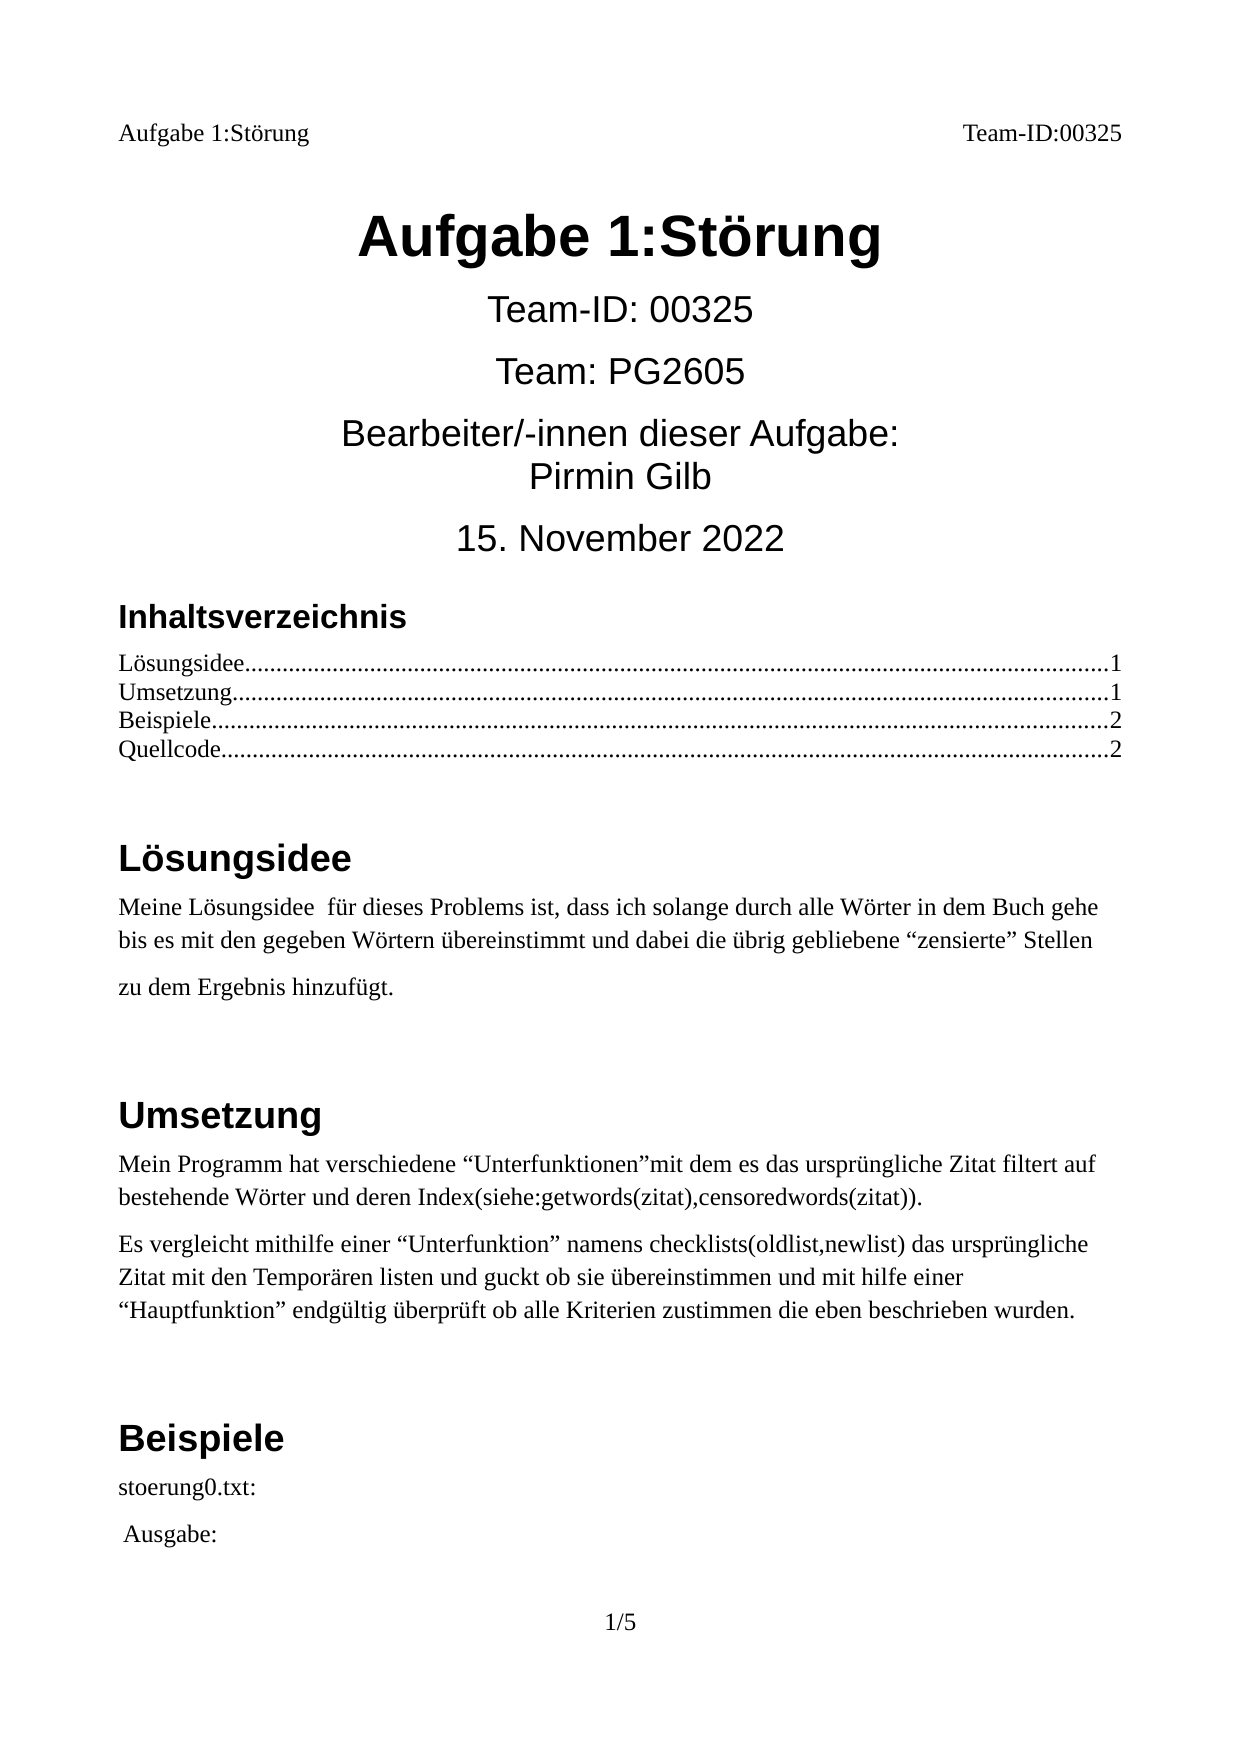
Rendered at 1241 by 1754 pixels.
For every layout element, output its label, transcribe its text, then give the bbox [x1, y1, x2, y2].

title Aufgabe 1:Störung [118, 202, 1122, 269]
subtitle Beispiele [118, 1416, 1122, 1459]
subtitle Umsetzung [118, 1093, 1122, 1136]
text Quellcode 2 [118, 734, 1122, 763]
text Beispiele 2 [118, 706, 1122, 734]
subtitle 15. November 2022 [118, 516, 1122, 559]
text Es vergleicht mithilfe einer “Unterfunktion” namens checklists(oldlist,newlist) das ursprüngliche Zitat mit den Temporären listen und guckt ob sie übereinstimmen und mit hilfe einer “Hauptfunktion” endgültig überprüft ob alle Kriterien zustimmen die eben beschrieben wurden. [118, 1229, 1122, 1324]
subtitle Team-ID: 00325 [118, 288, 1122, 331]
subtitle Lösungsidee [118, 836, 1122, 879]
text Lösungsidee 1 [118, 648, 1122, 677]
text stoerung0.txt: [118, 1472, 1122, 1501]
text zu dem Ergebnis hinzufügt. [118, 972, 1122, 1001]
subtitle Inhaltsverzeichnis [118, 597, 1122, 636]
text Meine Lösungsidee für dieses Problems ist, dass ich solange durch alle Wörter in dem Buch gehe bis es mit den gegeben Wörtern übereinstimmt und dabei die übrig gebliebene “zensierte” Stellen [118, 892, 1122, 953]
text Mein Programm hat verschiedene “Unterfunktionen”mit dem es das ursprüngliche Zitat filtert auf bestehende Wörter und deren Index(siehe:getwords(zitat),censoredwords(zitat)). [118, 1149, 1122, 1211]
text Ausgabe: [118, 1519, 1122, 1548]
subtitle Team: PG2605 [118, 349, 1122, 393]
subtitle Bearbeiter/-innen dieser Aufgabe: Pirmin Gilb [118, 411, 1122, 498]
text Umsetzung 1 [118, 677, 1122, 706]
